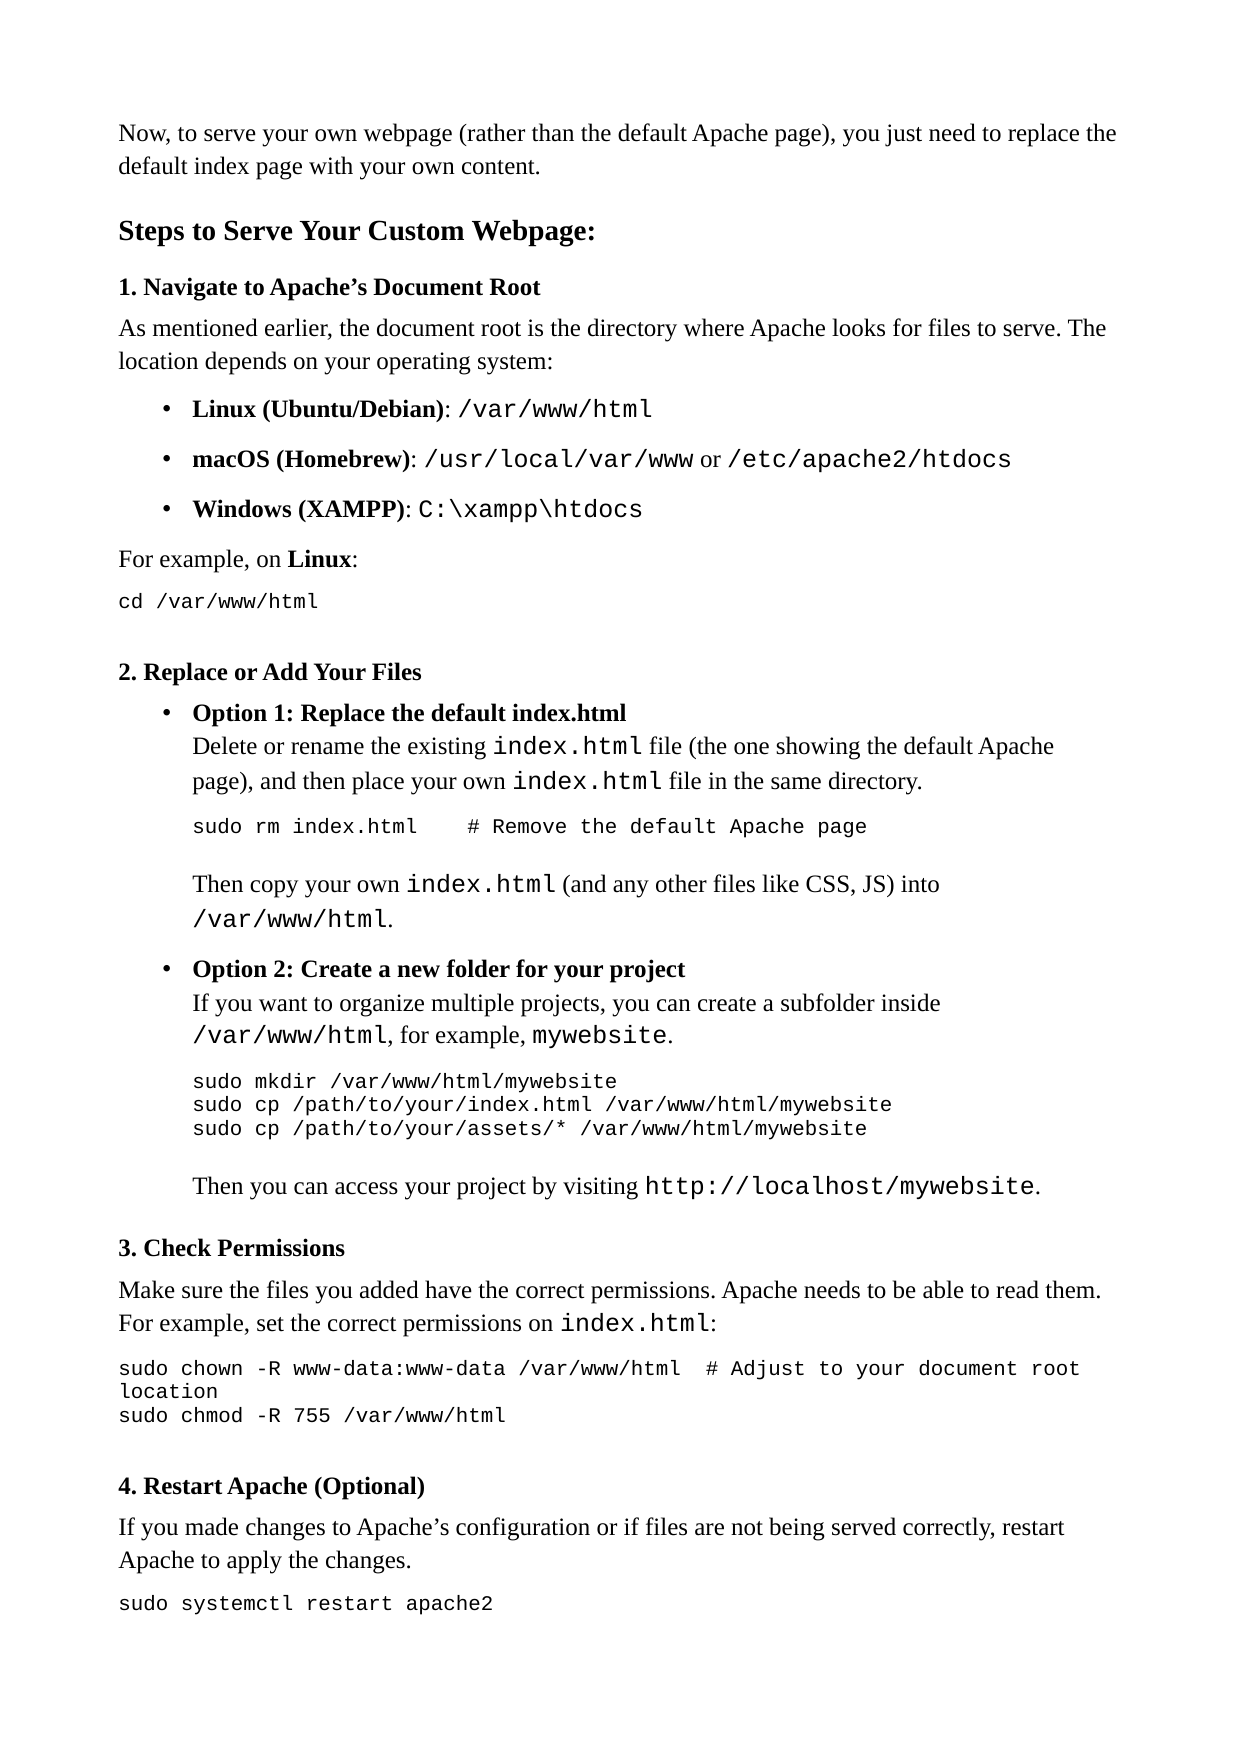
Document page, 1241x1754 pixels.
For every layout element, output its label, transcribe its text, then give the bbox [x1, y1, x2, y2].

list macOS (Homebrew): /usr/local/var/www or /etc/apache2/htdocs [162, 444, 1122, 474]
subtitle 2. Replace or Add Your Files [118, 657, 1122, 686]
text For example, on Linux: [118, 544, 1122, 572]
text As mentioned earlier, the document root is the directory where Apache looks for files to serve. The location depends on your operating system: [118, 313, 1122, 375]
list sudo mkdir /var/www/html/mywebsite [162, 1071, 1122, 1094]
text sudo chown -R www-data:www-data /var/www/html # Adjust to your document root location [118, 1358, 1122, 1405]
list sudo cp /path/to/your/index.html /var/www/html/mywebsite [162, 1094, 1122, 1118]
list Option 2: Create a new folder for your project If you want to organize multiple projects, you can create a subfolder inside /var/www/html, for example, mywebsite. [162, 954, 1122, 1051]
text sudo systemctl restart apache2 [118, 1593, 1122, 1616]
list Option 1: Replace the default index.html Delete or rename the existing index.html file (the one showing the default Apache page), and then place your own index.html file in the same directory. [162, 698, 1122, 797]
subtitle Steps to Serve Your Custom Webpage: [118, 213, 1122, 247]
list Then you can access your project by visiting http://localhost/mywebsite. [162, 1171, 1122, 1202]
list Windows (XAMPP): C:\xampp\htdocs [162, 494, 1122, 524]
text Make sure the files you added have the correct permissions. Apache needs to be able to read them. For example, set the correct permissions on index.html: [118, 1275, 1122, 1339]
list Linux (Ubuntu/Debian): /var/www/html [162, 394, 1122, 424]
text cd /var/www/html [118, 591, 1122, 615]
list sudo rm index.html # Remove the default Apache page [162, 816, 1122, 840]
subtitle 1. Navigate to Apache’s Document Root [118, 272, 1122, 301]
text sudo chmod -R 755 /var/www/html [118, 1405, 1122, 1429]
text Now, to serve your own webpage (rather than the default Apache page), you just need to replace the default index page with your own content. [118, 118, 1122, 180]
text If you made changes to Apache’s configuration or if files are not being served correctly, restart Apache to apply the changes. [118, 1512, 1122, 1574]
list Then copy your own index.html (and any other files like CSS, JS) into /var/www/html. [162, 869, 1122, 935]
subtitle 3. Check Permissions [118, 1233, 1122, 1262]
list sudo cp /path/to/your/assets/* /var/www/html/mywebsite [162, 1118, 1122, 1142]
subtitle 4. Restart Apache (Optional) [118, 1471, 1122, 1499]
